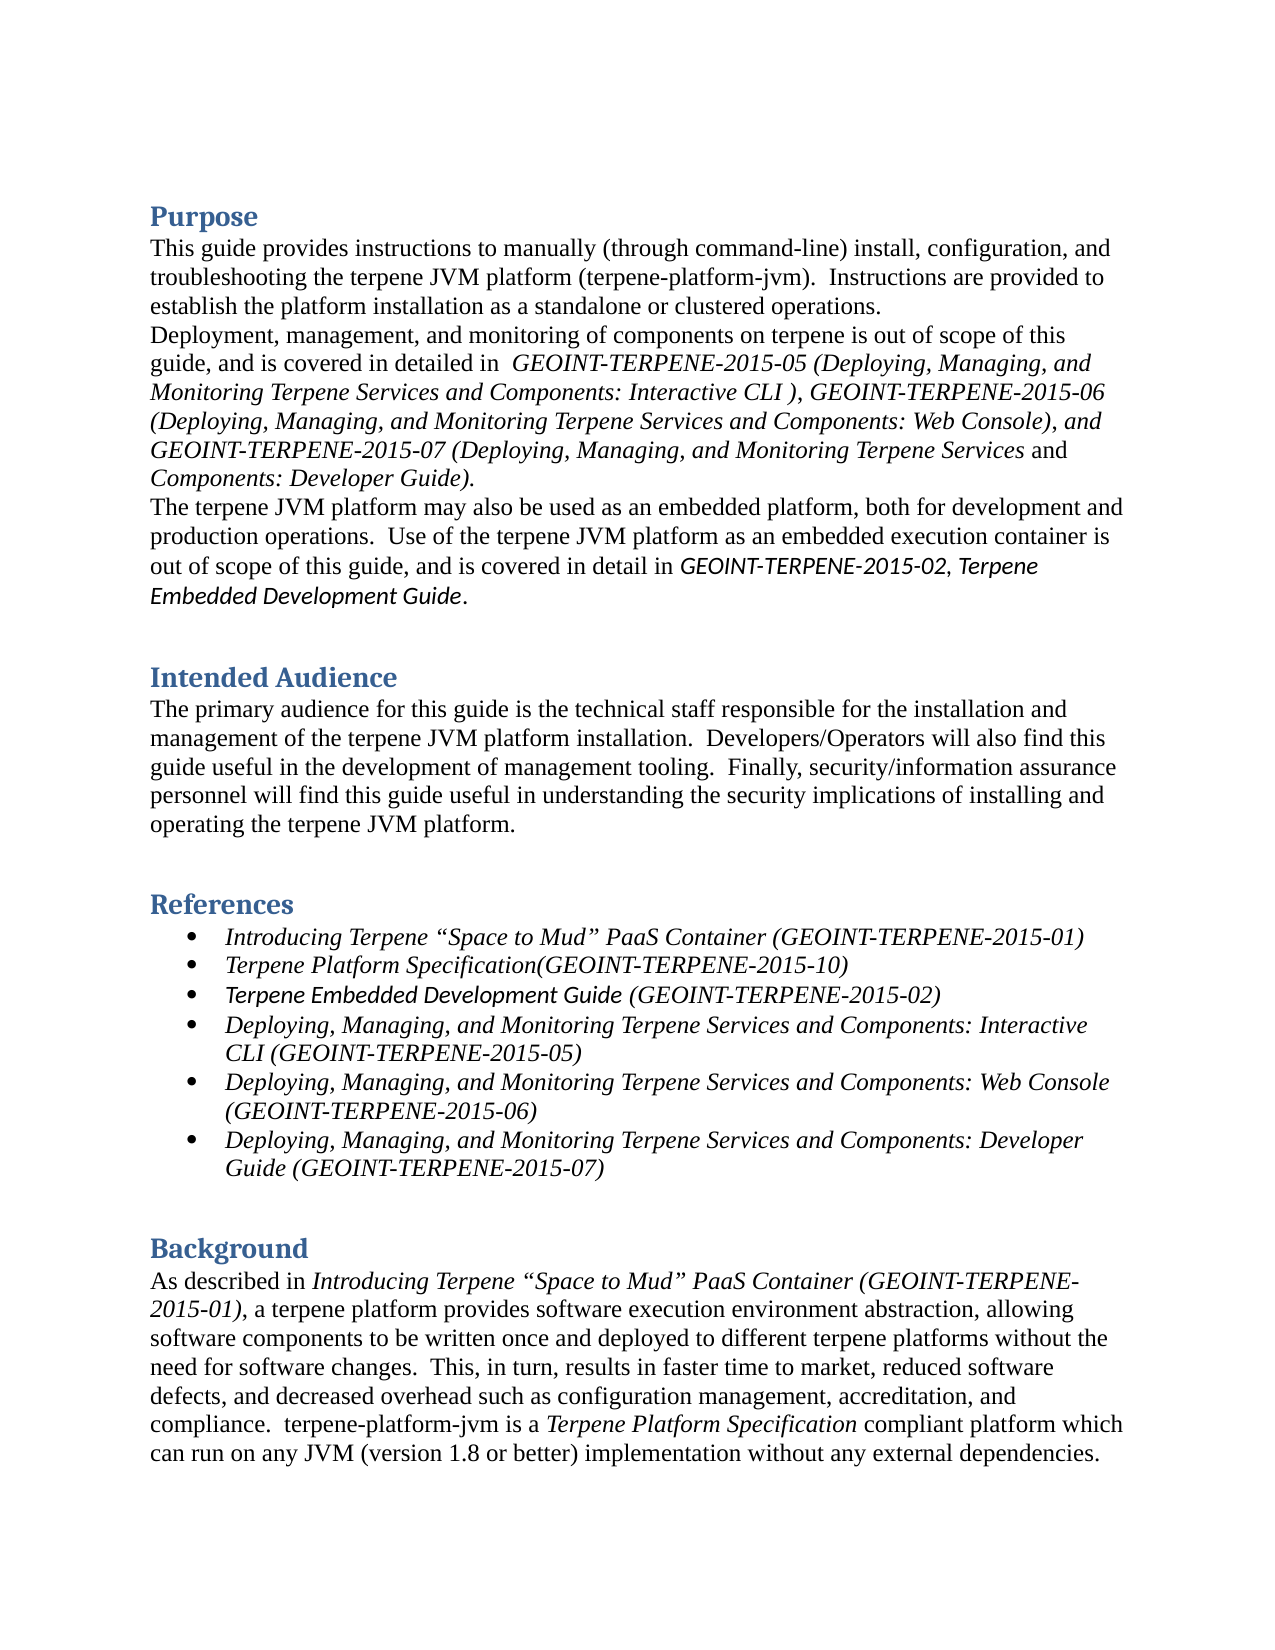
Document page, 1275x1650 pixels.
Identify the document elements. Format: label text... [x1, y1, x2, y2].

list Deploying, Managing, and Monitoring Terpene Services and Components: Developer Guide (GEOINT-TERPENE-2015-07) [187, 1125, 1125, 1182]
text Deployment, management, and monitoring of components on terpene is out of scope of this guide, and is covered in detailed in GEOINT-TERPENE-2015-05 (Deploying, Managing, and Monitoring Terpene Services and Components: Interactive CLI ), GEOINT-TERPENE-2015-06 (Deploying, Managing, and Monitoring Terpene Services and Components: Web Console), and GEOINT-TERPENE-2015-07 (Deploying, Managing, and Monitoring Terpene Services and Components: Developer Guide). [150, 320, 1125, 492]
subtitle Background [150, 1232, 1125, 1266]
text The terpene JVM platform may also be used as an embedded platform, both for development and production operations. Use of the terpene JVM platform as an embedded execution container is out of scope of this guide, and is covered in detail in GEOINT-TERPENE-2015-02, Terpene Embedded Development Guide. [150, 492, 1125, 611]
list Deploying, Managing, and Monitoring Terpene Services and Components: Interactive CLI (GEOINT-TERPENE-2015-05) [187, 1010, 1125, 1067]
list Deploying, Managing, and Monitoring Terpene Services and Components: Web Console (GEOINT-TERPENE-2015-06) [187, 1067, 1125, 1125]
text The primary audience for this guide is the technical staff responsible for the installation and management of the terpene JVM platform installation. Developers/Operators will also find this guide useful in the development of management tooling. Finally, security/information assurance personnel will find this guide useful in understanding the security implications of installing and operating the terpene JVM platform. [150, 694, 1125, 838]
list Introducing Terpene “Space to Mud” PaaS Container (GEOINT-TERPENE-2015-01) [187, 922, 1125, 950]
subtitle References [150, 888, 1125, 922]
list Terpene Embedded Development Guide (GEOINT-TERPENE-2015-02) [187, 979, 1125, 1010]
subtitle Purpose [150, 200, 1125, 233]
list Terpene Platform Specification(GEOINT-TERPENE-2015-10) [187, 950, 1125, 979]
text As described in Introducing Terpene “Space to Mud” PaaS Container (GEOINT-TERPENE-2015-01), a terpene platform provides software execution environment abstraction, allowing software components to be written once and deployed to different terpene platforms without the need for software changes. This, in turn, results in faster time to market, reduced software defects, and decreased overhead such as configuration management, accreditation, and compliance. terpene-platform-jvm is a Terpene Platform Specification compliant platform which can run on any JVM (version 1.8 or better) implementation without any external dependencies. [150, 1266, 1125, 1467]
subtitle Intended Audience [150, 661, 1125, 694]
text This guide provides instructions to manually (through command-line) install, configuration, and troubleshooting the terpene JVM platform (terpene-platform-jvm). Instructions are provided to establish the platform installation as a standalone or clustered operations. [150, 233, 1125, 320]
